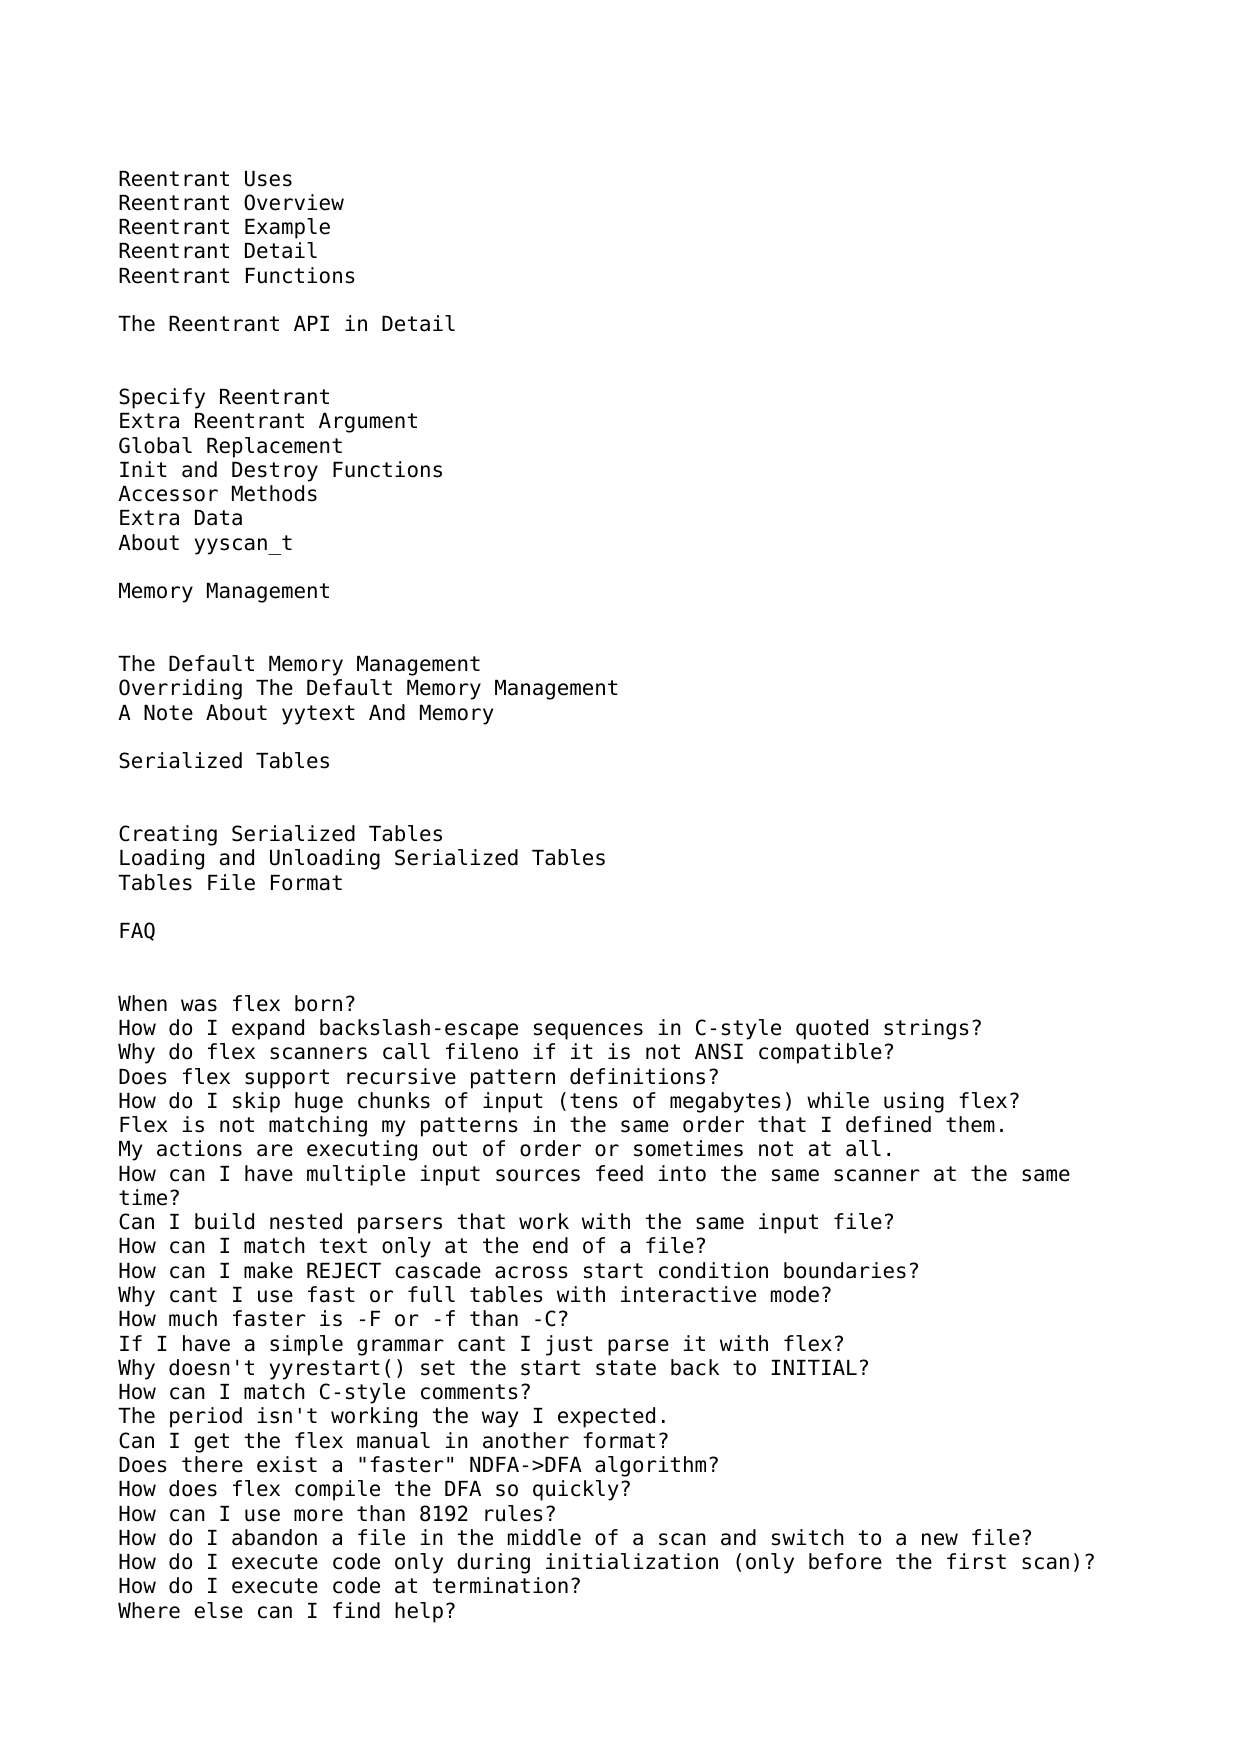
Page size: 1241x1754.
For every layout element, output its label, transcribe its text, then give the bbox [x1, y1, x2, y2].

text Global Replacement [118, 434, 1122, 458]
text How can I make REJECT cascade across start condition boundaries? [118, 1259, 1122, 1283]
text My actions are executing out of order or sometimes not at all. [118, 1137, 1122, 1162]
text If I have a simple grammar cant I just parse it with flex? [118, 1332, 1122, 1356]
text Creating Serialized Tables [118, 822, 1122, 846]
text How do I execute code at termination? [118, 1574, 1122, 1599]
text Serialized Tables [118, 749, 1122, 773]
text Reentrant Example [118, 215, 1122, 239]
text The Default Memory Management [118, 652, 1122, 676]
text Reentrant Uses [118, 167, 1122, 191]
text Extra Data [118, 506, 1122, 531]
text How do I execute code only during initialization (only before the first scan)? [118, 1550, 1122, 1574]
text How does flex compile the DFA so quickly? [118, 1477, 1122, 1502]
text Why do flex scanners call fileno if it is not ANSI compatible? [118, 1040, 1122, 1065]
text How do I abandon a file in the middle of a scan and switch to a new file? [118, 1526, 1122, 1550]
text How much faster is -F or -f than -C? [118, 1307, 1122, 1332]
text Reentrant Detail [118, 239, 1122, 264]
text Why doesn't yyrestart() set the start state back to INITIAL? [118, 1356, 1122, 1380]
text How can I have multiple input sources feed into the same scanner at the same time? [118, 1162, 1122, 1210]
text A Note About yytext And Memory [118, 701, 1122, 725]
text Accessor Methods [118, 482, 1122, 506]
text Why cant I use fast or full tables with interactive mode? [118, 1283, 1122, 1307]
text Specify Reentrant [118, 385, 1122, 409]
text The Reentrant API in Detail [118, 312, 1122, 337]
text Loading and Unloading Serialized Tables [118, 846, 1122, 871]
text Overriding The Default Memory Management [118, 676, 1122, 701]
text Reentrant Overview [118, 191, 1122, 215]
text About yyscan_t [118, 531, 1122, 555]
text How do I expand backslash-escape sequences in C-style quoted strings? [118, 1016, 1122, 1040]
text Can I build nested parsers that work with the same input file? [118, 1210, 1122, 1234]
text Flex is not matching my patterns in the same order that I defined them. [118, 1113, 1122, 1137]
text Init and Destroy Functions [118, 458, 1122, 482]
text Reentrant Functions [118, 264, 1122, 288]
text Can I get the flex manual in another format? [118, 1429, 1122, 1453]
text The period isn't working the way I expected. [118, 1404, 1122, 1429]
text How can I match text only at the end of a file? [118, 1234, 1122, 1259]
text When was flex born? [118, 992, 1122, 1016]
text Tables File Format [118, 871, 1122, 895]
text Does flex support recursive pattern definitions? [118, 1065, 1122, 1089]
text Does there exist a "faster" NDFA->DFA algorithm? [118, 1453, 1122, 1477]
text Where else can I find help? [118, 1599, 1122, 1623]
text Extra Reentrant Argument [118, 409, 1122, 434]
text FAQ [118, 919, 1122, 943]
text How can I match C-style comments? [118, 1380, 1122, 1404]
text How do I skip huge chunks of input (tens of megabytes) while using flex? [118, 1089, 1122, 1113]
text Memory Management [118, 579, 1122, 603]
text How can I use more than 8192 rules? [118, 1502, 1122, 1526]
